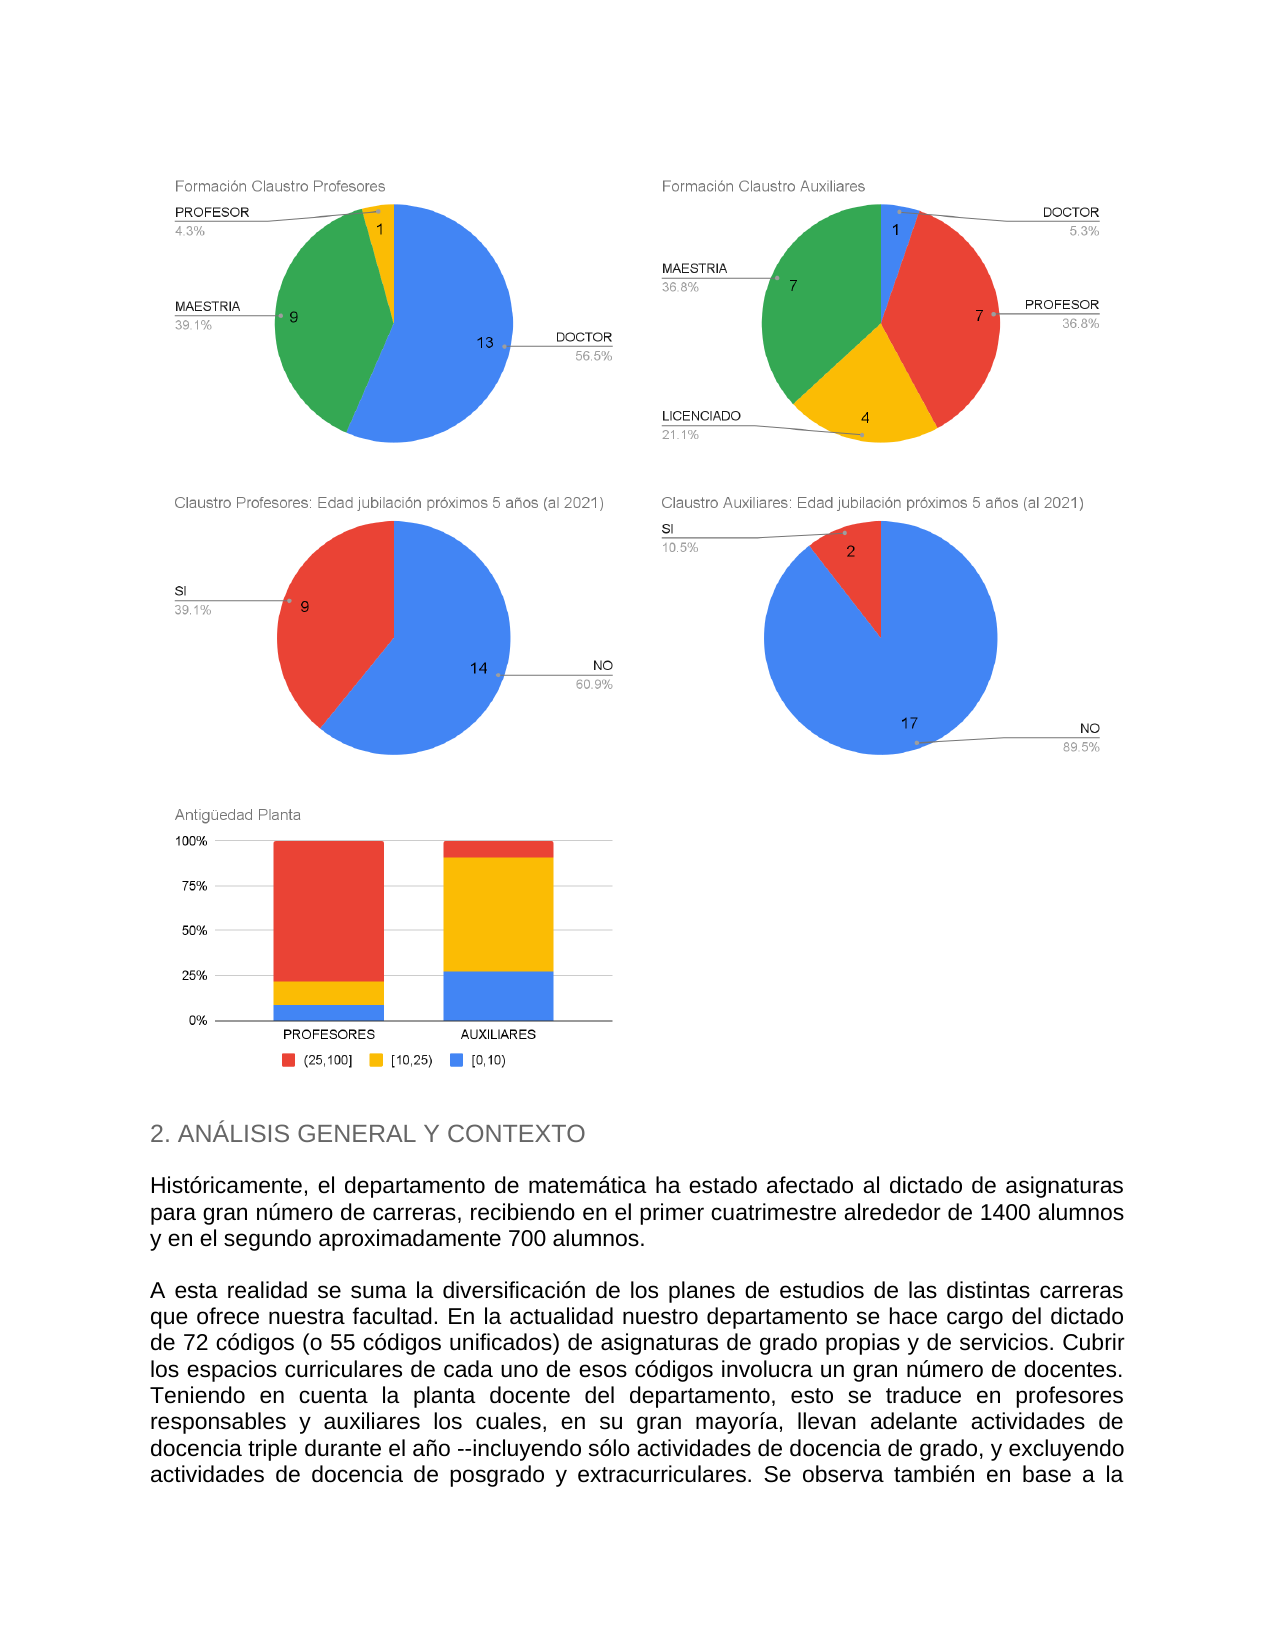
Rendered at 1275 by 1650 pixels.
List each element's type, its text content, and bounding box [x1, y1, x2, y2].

picture [647, 162, 1114, 457]
text Históricamente, el departamento de matemática ha estado afectado al dictado de asignaturas para gran número de carreras, recibiendo en el primer cuatrimestre alrededor de 1400 alumnos y en el segundo aproximadamente 700 alumnos. [150, 1172, 1125, 1252]
table_cell [151, 781, 636, 1092]
picture [160, 162, 627, 457]
picture [160, 791, 627, 1082]
table_cell [151, 152, 636, 467]
table_cell [639, 469, 1124, 779]
table_cell [639, 152, 1124, 467]
text A esta realidad se suma la diversificación de los planes de estudios de las distintas carreras que ofrece nuestra facultad. En la actualidad nuestro departamento se hace cargo del dictado de 72 códigos (o 55 códigos unificados) de asignaturas de grado propias y de servicios. Cubrir los espacios curriculares de cada uno de esos códigos involucra un gran número de docentes. Teniendo en cuenta la planta docente del departamento, esto se traduce en profesores responsables y auxiliares los cuales, en su gran mayoría, llevan adelante actividades de docencia triple durante el año --incluyendo sólo actividades de docencia de grado, y excluyendo actividades de docencia de posgrado y extracurriculares. Se observa también en base a la [150, 1277, 1125, 1487]
table_cell [639, 781, 1124, 1092]
subtitle 2. ANÁLISIS GENERAL Y CONTEXTO [150, 1119, 1125, 1147]
picture [647, 479, 1114, 769]
picture [160, 479, 627, 769]
table_cell [151, 469, 636, 779]
